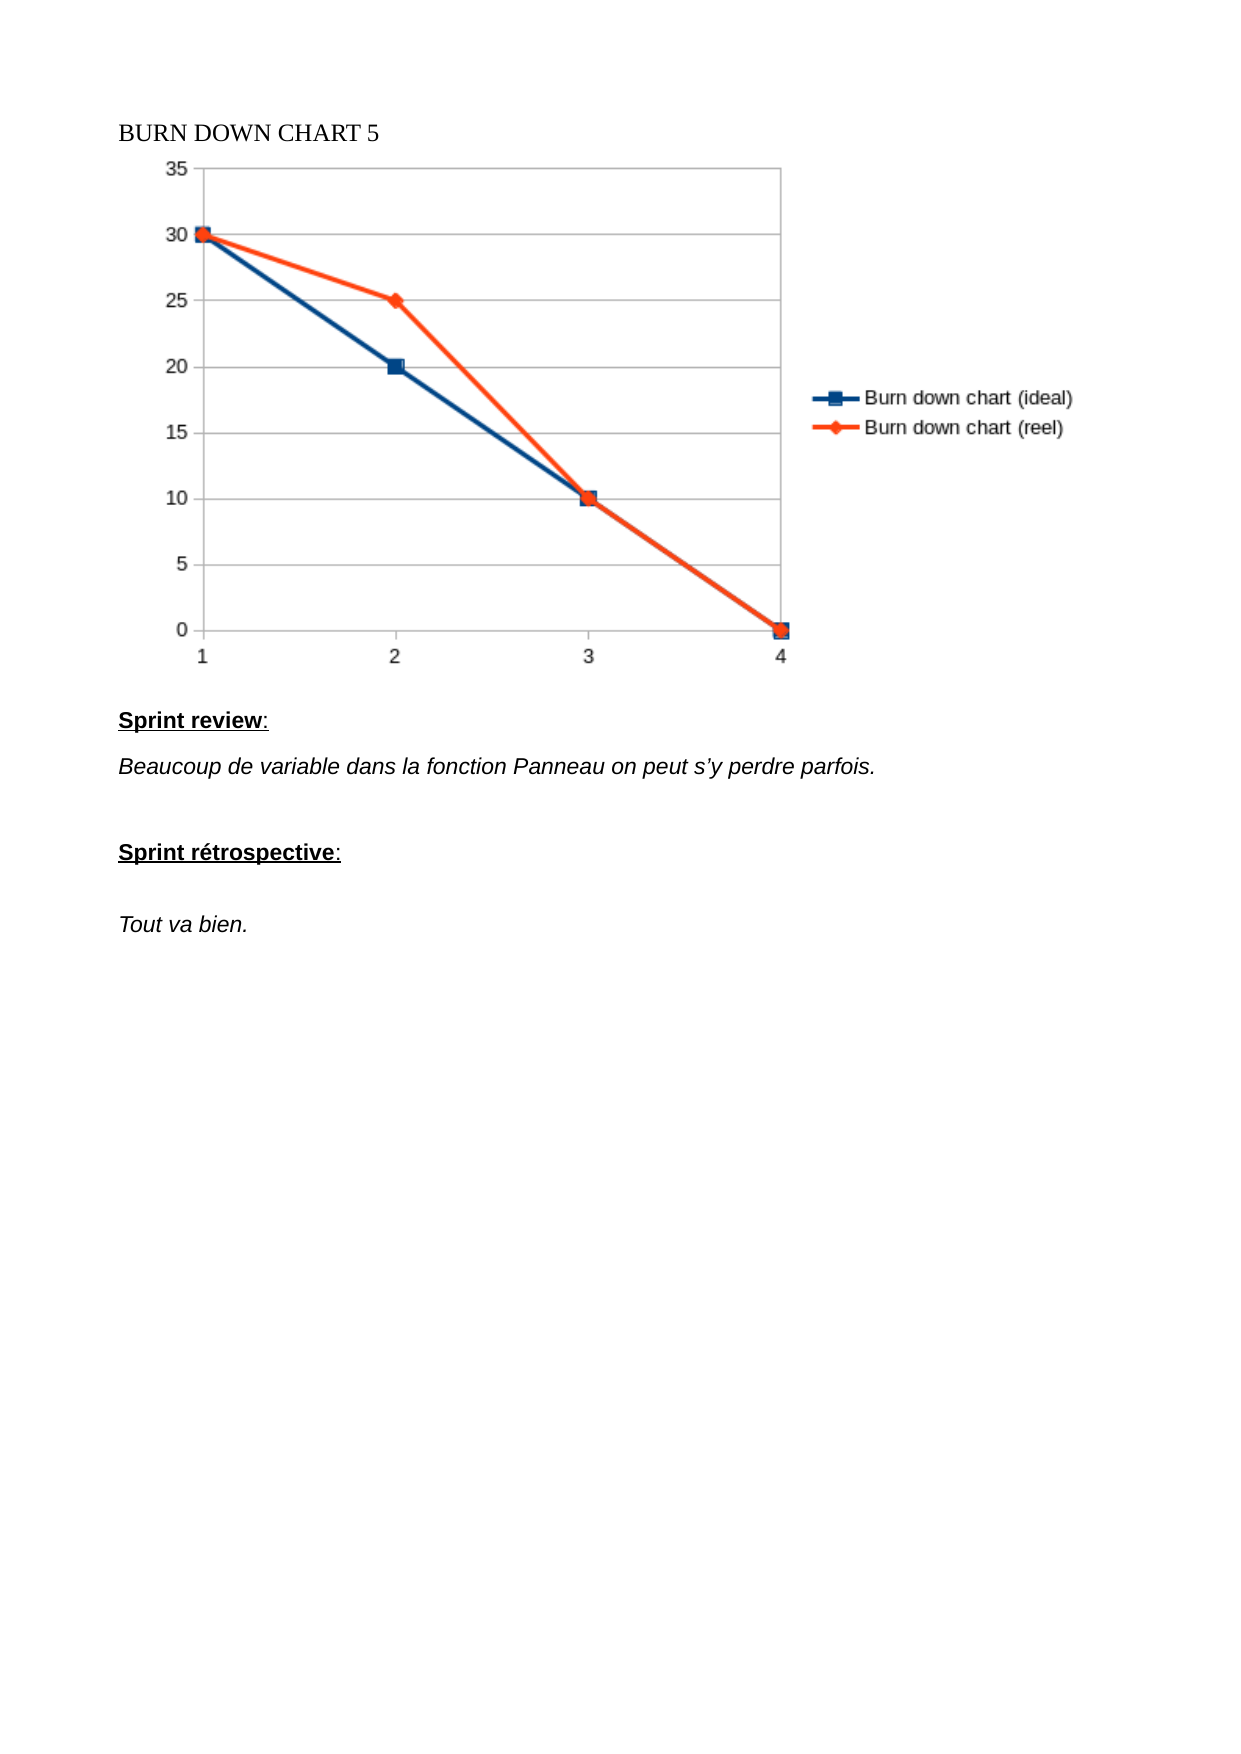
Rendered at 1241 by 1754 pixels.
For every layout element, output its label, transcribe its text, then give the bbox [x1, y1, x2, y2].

text BURN DOWN CHART 5 [118, 118, 1122, 147]
text Sprint review: [118, 707, 1122, 733]
text Beaucoup de variable dans la fonction Panneau on peut s’y perdre parfois. [118, 753, 1122, 779]
picture [147, 146, 1093, 679]
text Sprint rétrospective: [118, 839, 1122, 865]
text Tout va bien. [118, 911, 1122, 938]
